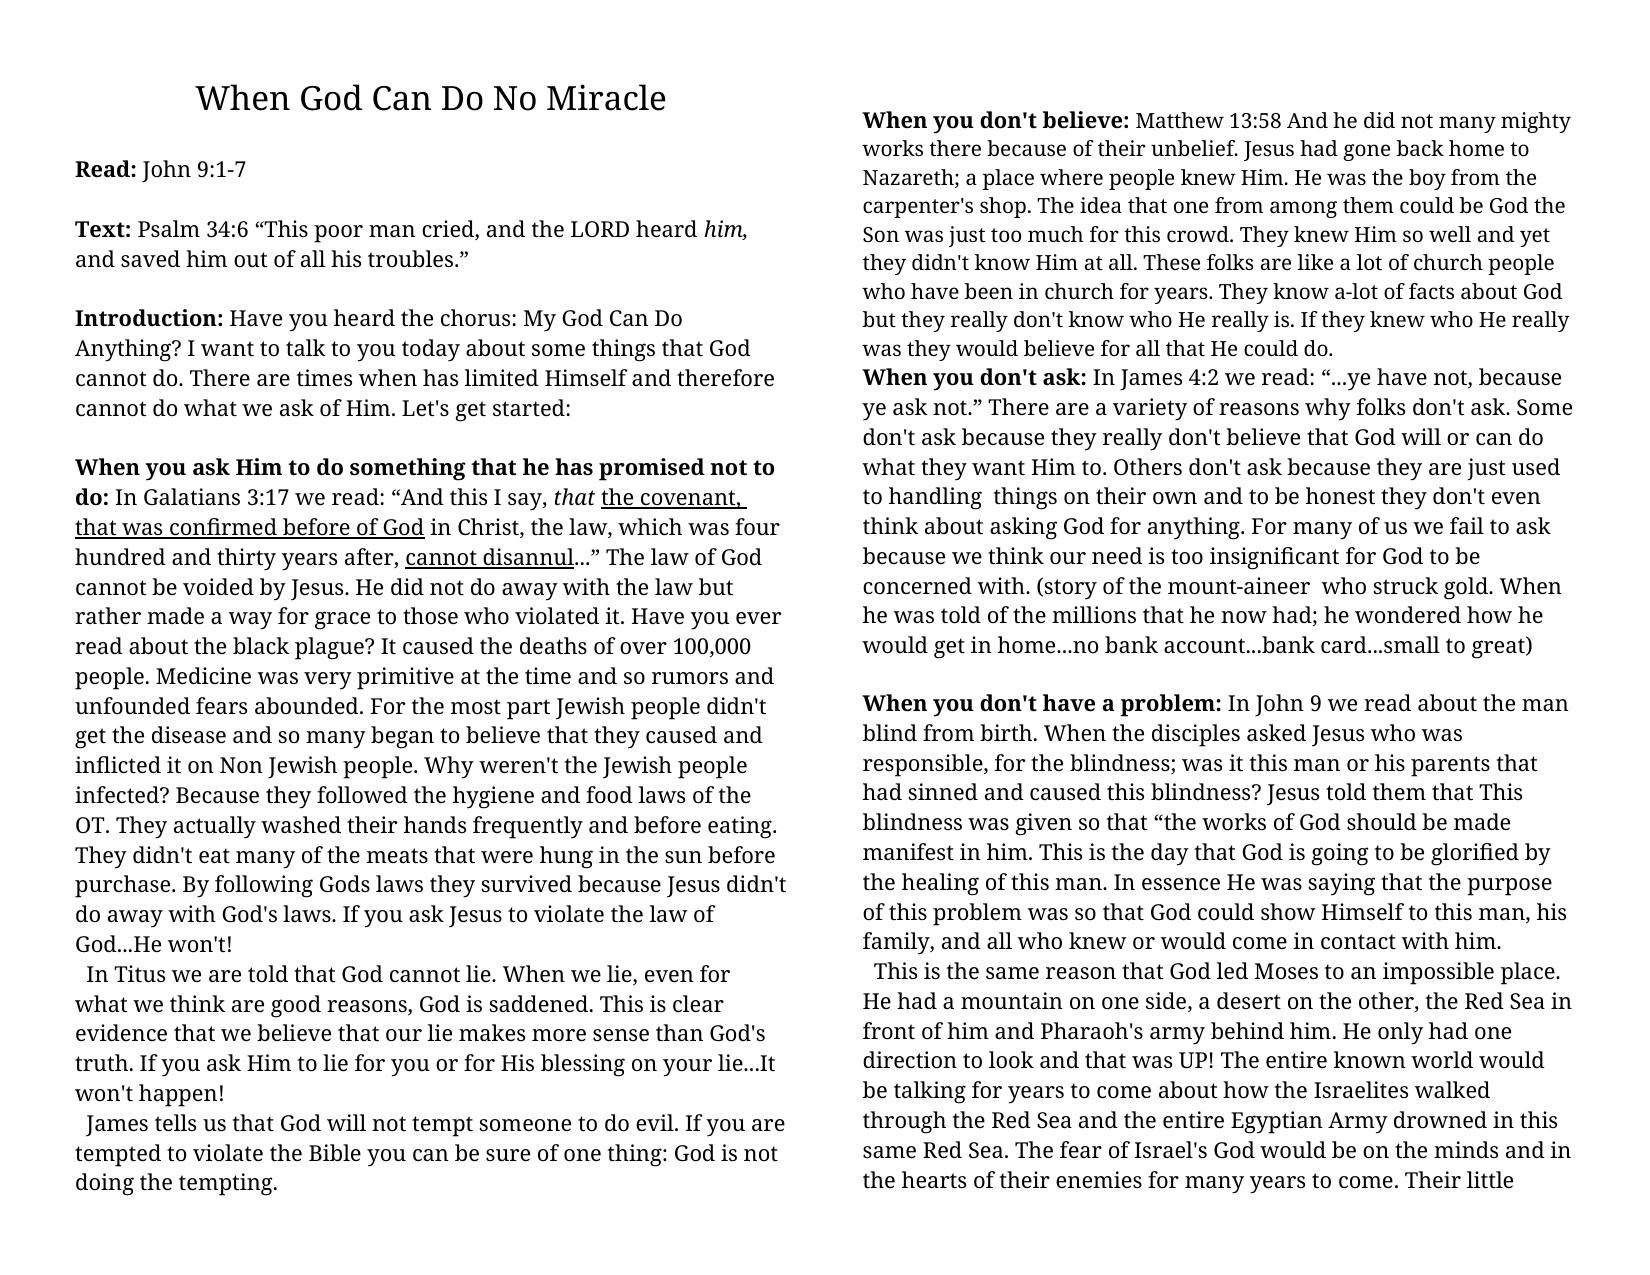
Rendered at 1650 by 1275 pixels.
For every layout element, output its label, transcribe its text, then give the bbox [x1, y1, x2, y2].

subtitle When you ask Him to do something that he has promised not to do: In Galatians 3:17 we read: “And this I say, that the covenant, that was confirmed before of God in Christ, the law, which was four hundred and thirty years after, cannot disannul...” The law of God cannot be voided by Jesus. He did not do away with the law but rather made a way for grace to those who violated it. Have you ever read about the black plague? It caused the deaths of over 100,000 people. Medicine was very primitive at the time and so rumors and unfounded fears abounded. For the most part Jewish people didn't get the disease and so many began to believe that they caused and inflicted it on Non Jewish people. Why weren't the Jewish people infected? Because they followed the hygiene and food laws of the OT. They actually washed their hands frequently and before eating. They didn't eat many of the meats that were hung in the sun before purchase. By following Gods laws they survived because Jesus didn't do away with God's laws. If you ask Jesus to violate the law of God...He won't! [75, 452, 787, 959]
subtitle In Titus we are told that God cannot lie. When we lie, even for what we think are good reasons, God is saddened. This is clear evidence that we believe that our lie makes more sense than God's truth. If you ask Him to lie for you or for His blessing on your lie...It won't happen! [75, 959, 787, 1108]
text Read: John 9:1-7 [75, 154, 787, 184]
text When you don't believe: Matthew 13:58 And he did not many mighty works there because of their unbelief. Jesus had gone back home to Nazareth; a place where people knew Him. He was the boy from the carpenter's shop. The idea that one from among them could be God the Son was just too much for this crowd. They knew Him so well and yet they didn't know Him at all. These folks are like a lot of church people who have been in church for years. They know a-lot of facts about God but they really don't know who He really is. If they knew who He really was they would believe for all that He could do. [862, 105, 1575, 362]
text When you don't have a problem: In John 9 we read about the man blind from birth. When the disciples asked Jesus who was responsible, for the blindness; was it this man or his parents that had sinned and caused this blindness? Jesus told them that This blindness was given so that “the works of God should be made manifest in him. This is the day that God is going to be glorified by the healing of this man. In essence He was saying that the purpose of this problem was so that God could show Himself to this man, his family, and all who knew or would come in contact with him. [862, 688, 1575, 956]
subtitle Introduction: Have you heard the chorus: My God Can Do Anything? I want to talk to you today about some things that God cannot do. There are times when has limited Himself and therefore cannot do what we ask of Him. Let's get started: [75, 303, 787, 423]
subtitle James tells us that God will not tempt someone to do evil. If you are tempted to violate the Bible you can be sure of one thing: God is not doing the tempting. [75, 1108, 787, 1197]
text When God Can Do No Miracle [75, 75, 787, 120]
text Text: Psalm 34:6 “This poor man cried, and the LORD heard him, and saved him out of all his troubles.” [75, 214, 787, 274]
text This is the same reason that God led Moses to an impossible place. He had a mountain on one side, a desert on the other, the Red Sea in front of him and Pharaoh's army behind him. He only had one direction to look and that was UP! The entire known world would be talking for years to come about how the Israelites walked through the Red Sea and the entire Egyptian Army drowned in this same Red Sea. The fear of Israel's God would be on the minds and in the hearts of their enemies for many years to come. Their little [862, 956, 1575, 1194]
text When you don't ask: In James 4:2 we read: “...ye have not, because ye ask not.” There are a variety of reasons why folks don't ask. Some don't ask because they really don't believe that God will or can do what they want Him to. Others don't ask because they are just used to handling things on their own and to be honest they don't even think about asking God for anything. For many of us we fail to ask because we think our need is too insignificant for God to be concerned with. (story of the mount-aineer who struck gold. When he was told of the millions that he now had; he wondered how he would get in home...no bank account...bank card...small to great) [862, 362, 1575, 660]
